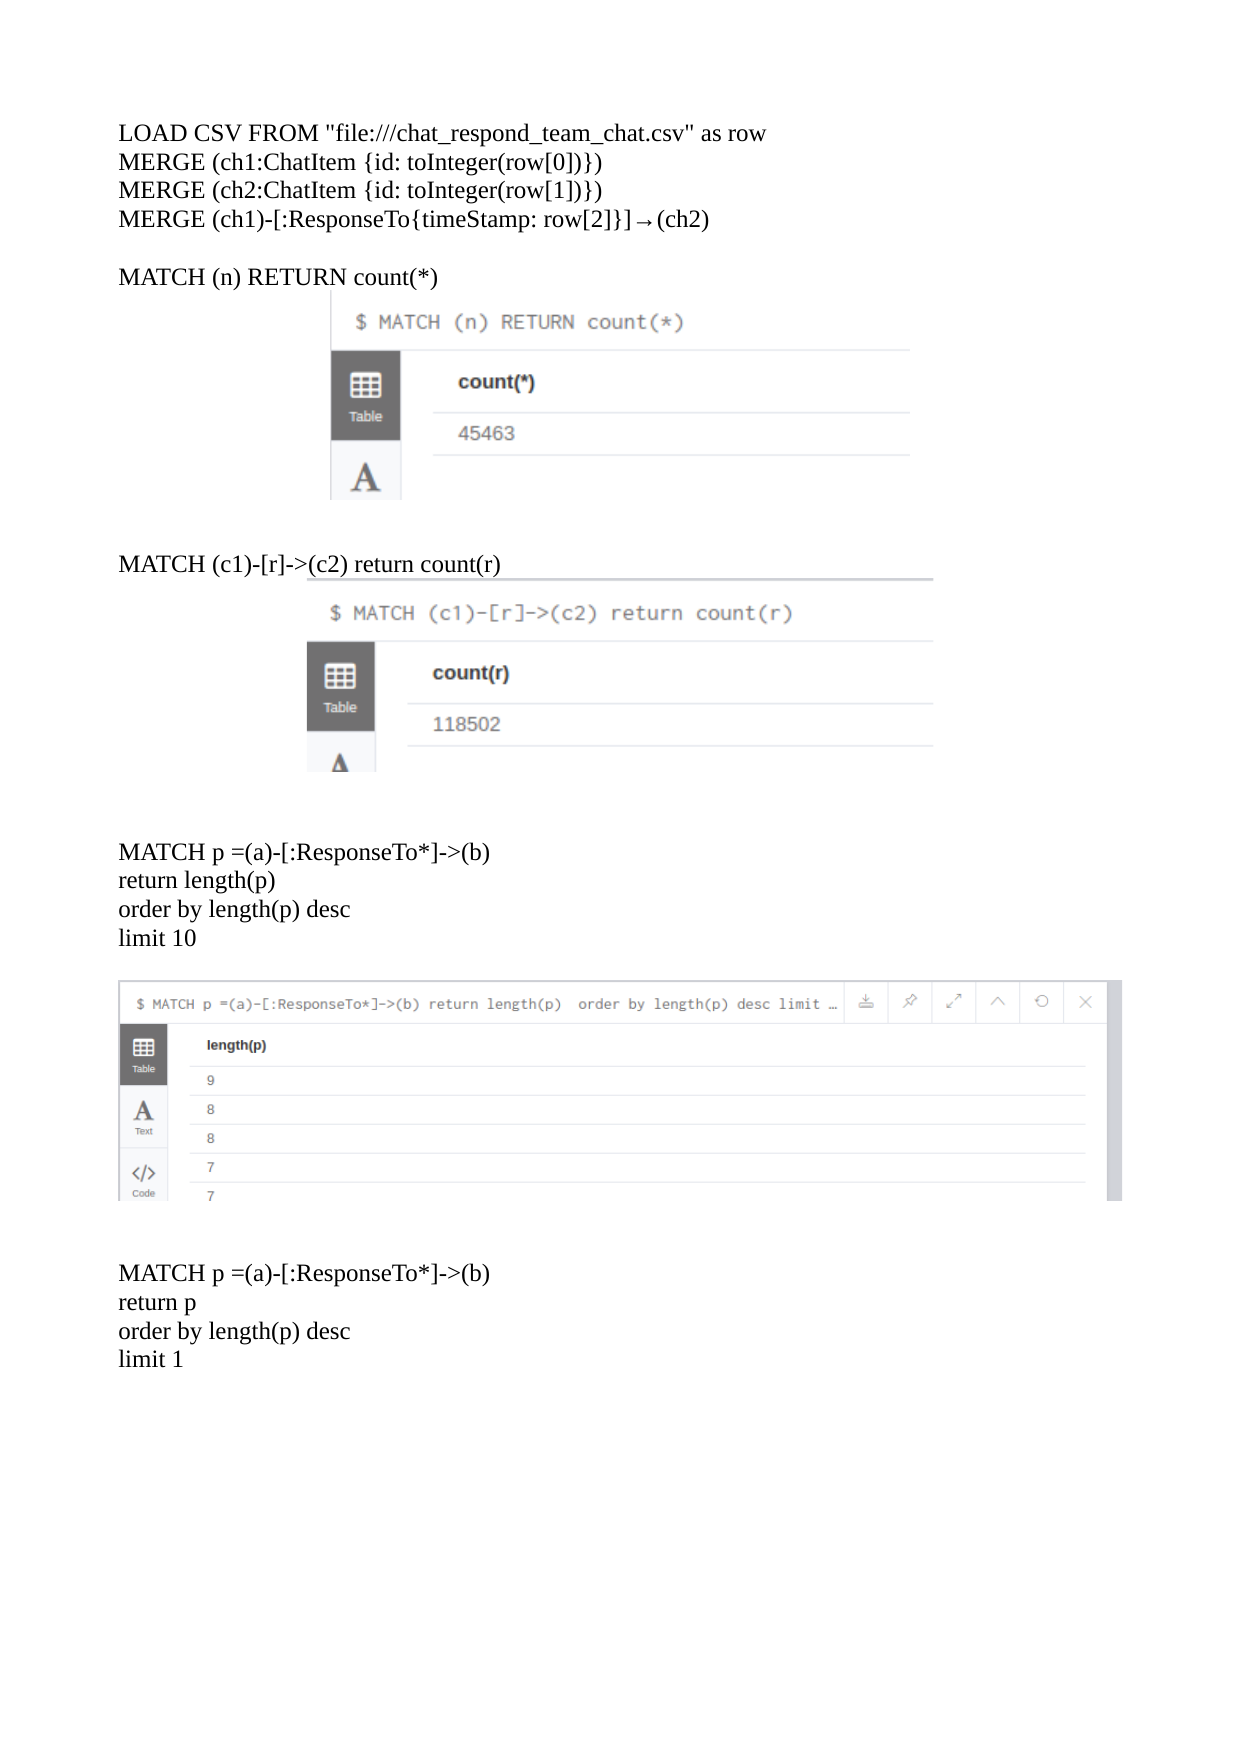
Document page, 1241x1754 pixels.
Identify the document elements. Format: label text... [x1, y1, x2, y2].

text limit 10 [118, 923, 1122, 952]
text MATCH p =(a)-[:ResponseTo*]->(b) [118, 837, 1122, 866]
text order by length(p) desc [118, 894, 1122, 923]
text MATCH p =(a)-[:ResponseTo*]->(b) [118, 1258, 1122, 1287]
picture [118, 980, 1123, 1201]
text MERGE (ch1)-[:ResponseTo{timeStamp: row[2]}]→(ch2) [118, 204, 1122, 233]
text MERGE (ch1:ChatItem {id: toInteger(row[0])}) [118, 147, 1122, 176]
text LOAD CSV FROM "file:///chat_respond_team_chat.csv" as row [118, 118, 1122, 147]
picture [330, 290, 910, 500]
text limit 1 [118, 1344, 1122, 1373]
text MATCH (n) RETURN count(*) [118, 262, 1122, 291]
text return p [118, 1287, 1122, 1316]
text return length(p) [118, 866, 1122, 894]
picture [306, 578, 934, 772]
text order by length(p) desc [118, 1316, 1122, 1344]
text MATCH (c1)-[r]->(c2) return count(r) [118, 549, 1122, 578]
text MERGE (ch2:ChatItem {id: toInteger(row[1])}) [118, 176, 1122, 204]
